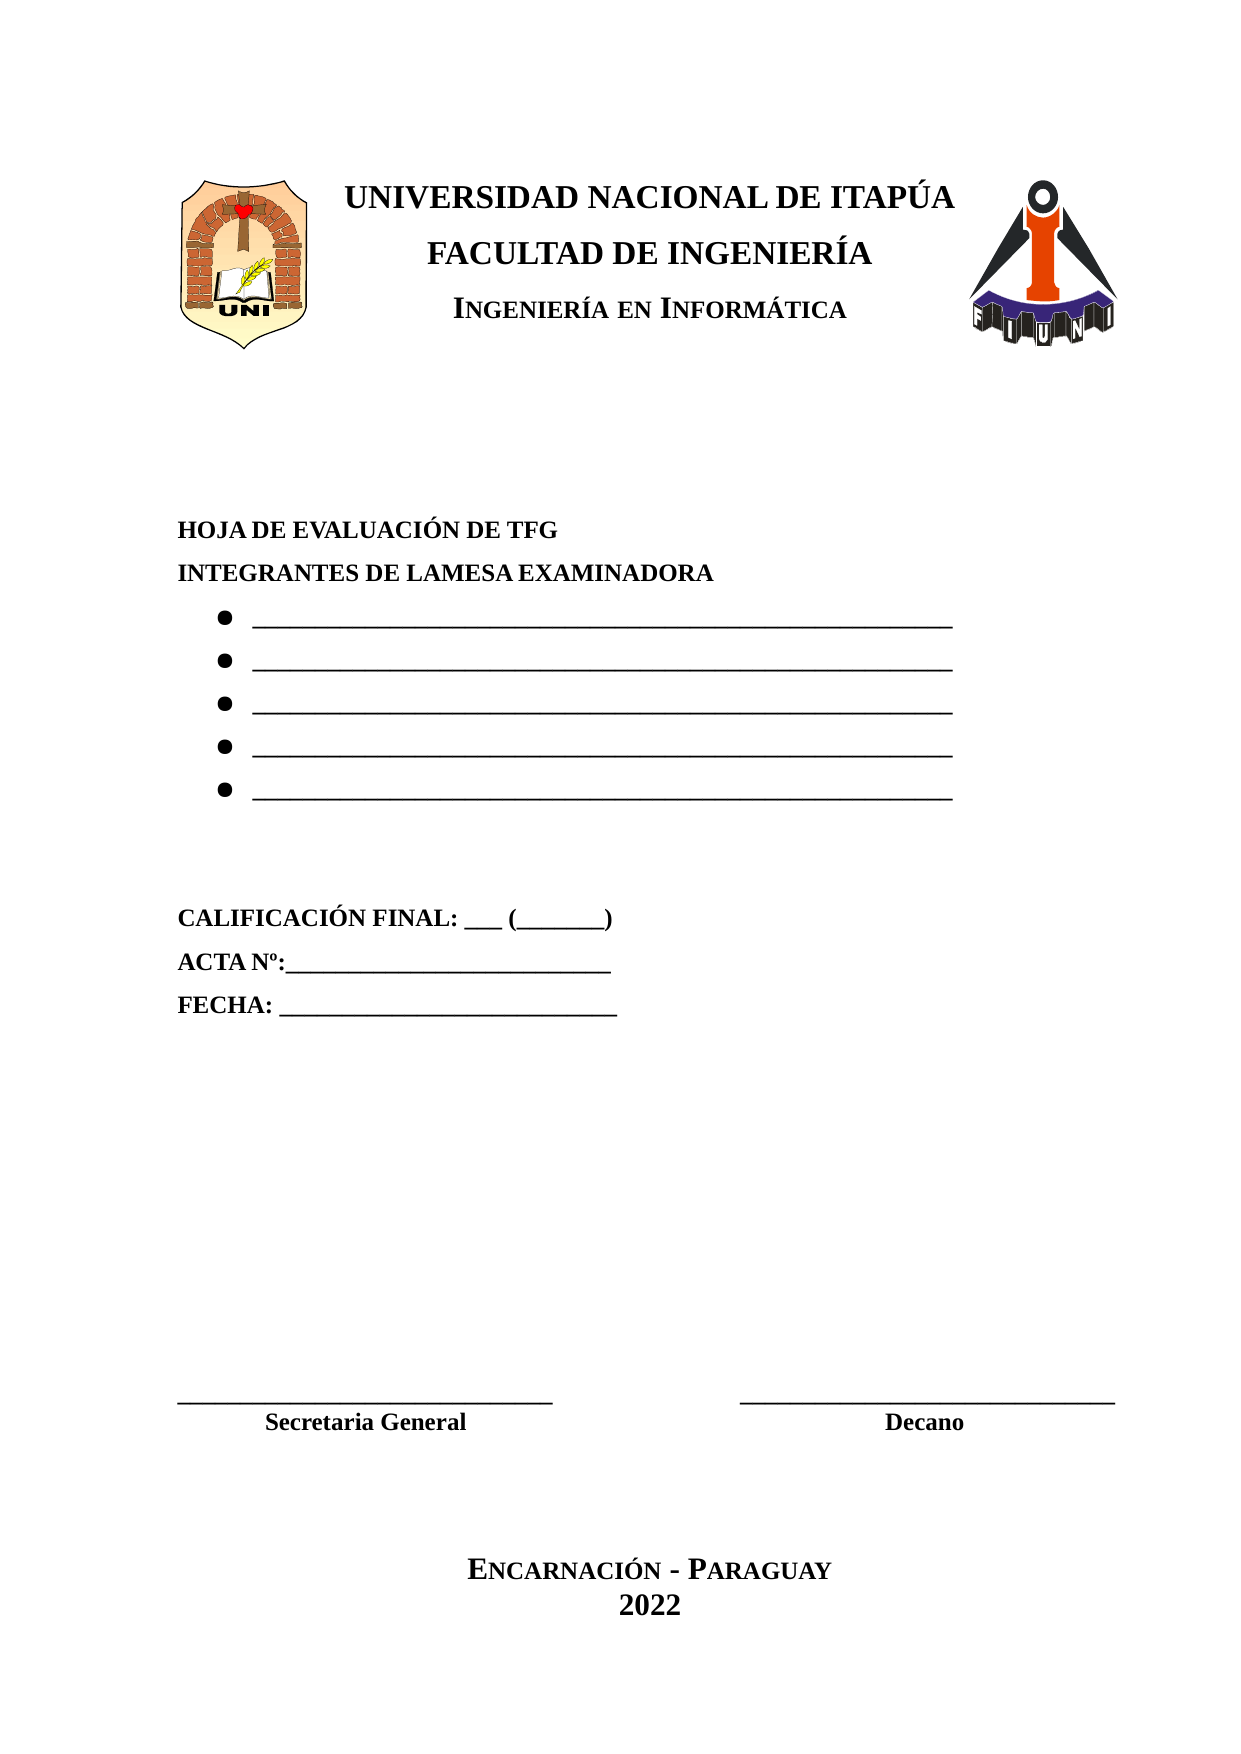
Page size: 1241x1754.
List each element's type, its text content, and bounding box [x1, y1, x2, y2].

text ______________________________ ______________________________ [177, 1378, 1122, 1407]
text UNIVERSIDAD NACIONAL DE ITAPÚA [177, 177, 1122, 216]
list ________________________________________________________ [215, 731, 1122, 760]
list ________________________________________________________ [215, 645, 1122, 673]
text CALIFICACIÓN FINAL: ___ (_______) [177, 903, 1122, 932]
text [1055, 233, 1089, 272]
text INTEGRANTES DE LAMESA EXAMINADORA [177, 558, 1122, 587]
text [177, 289, 194, 325]
list ________________________________________________________ [215, 688, 1122, 717]
text ACTA Nº:__________________________ [177, 947, 1122, 975]
text Ingeniería en Informática [294, 289, 1122, 325]
list ________________________________________________________ [215, 602, 1122, 630]
text 2022 [177, 1586, 1122, 1622]
list ________________________________________________________ [215, 774, 1122, 803]
text [1080, 233, 1122, 272]
text Secretaria General Decano [177, 1407, 1122, 1435]
text HOJA DE EVALUACIÓN DE TFG [177, 515, 1122, 544]
text FACULTAD DE INGENIERÍA [307, 233, 1006, 272]
text Encarnación - Paraguay [177, 1550, 1122, 1586]
text FECHA: ___________________________ [177, 990, 1122, 1018]
text [998, 233, 1031, 272]
